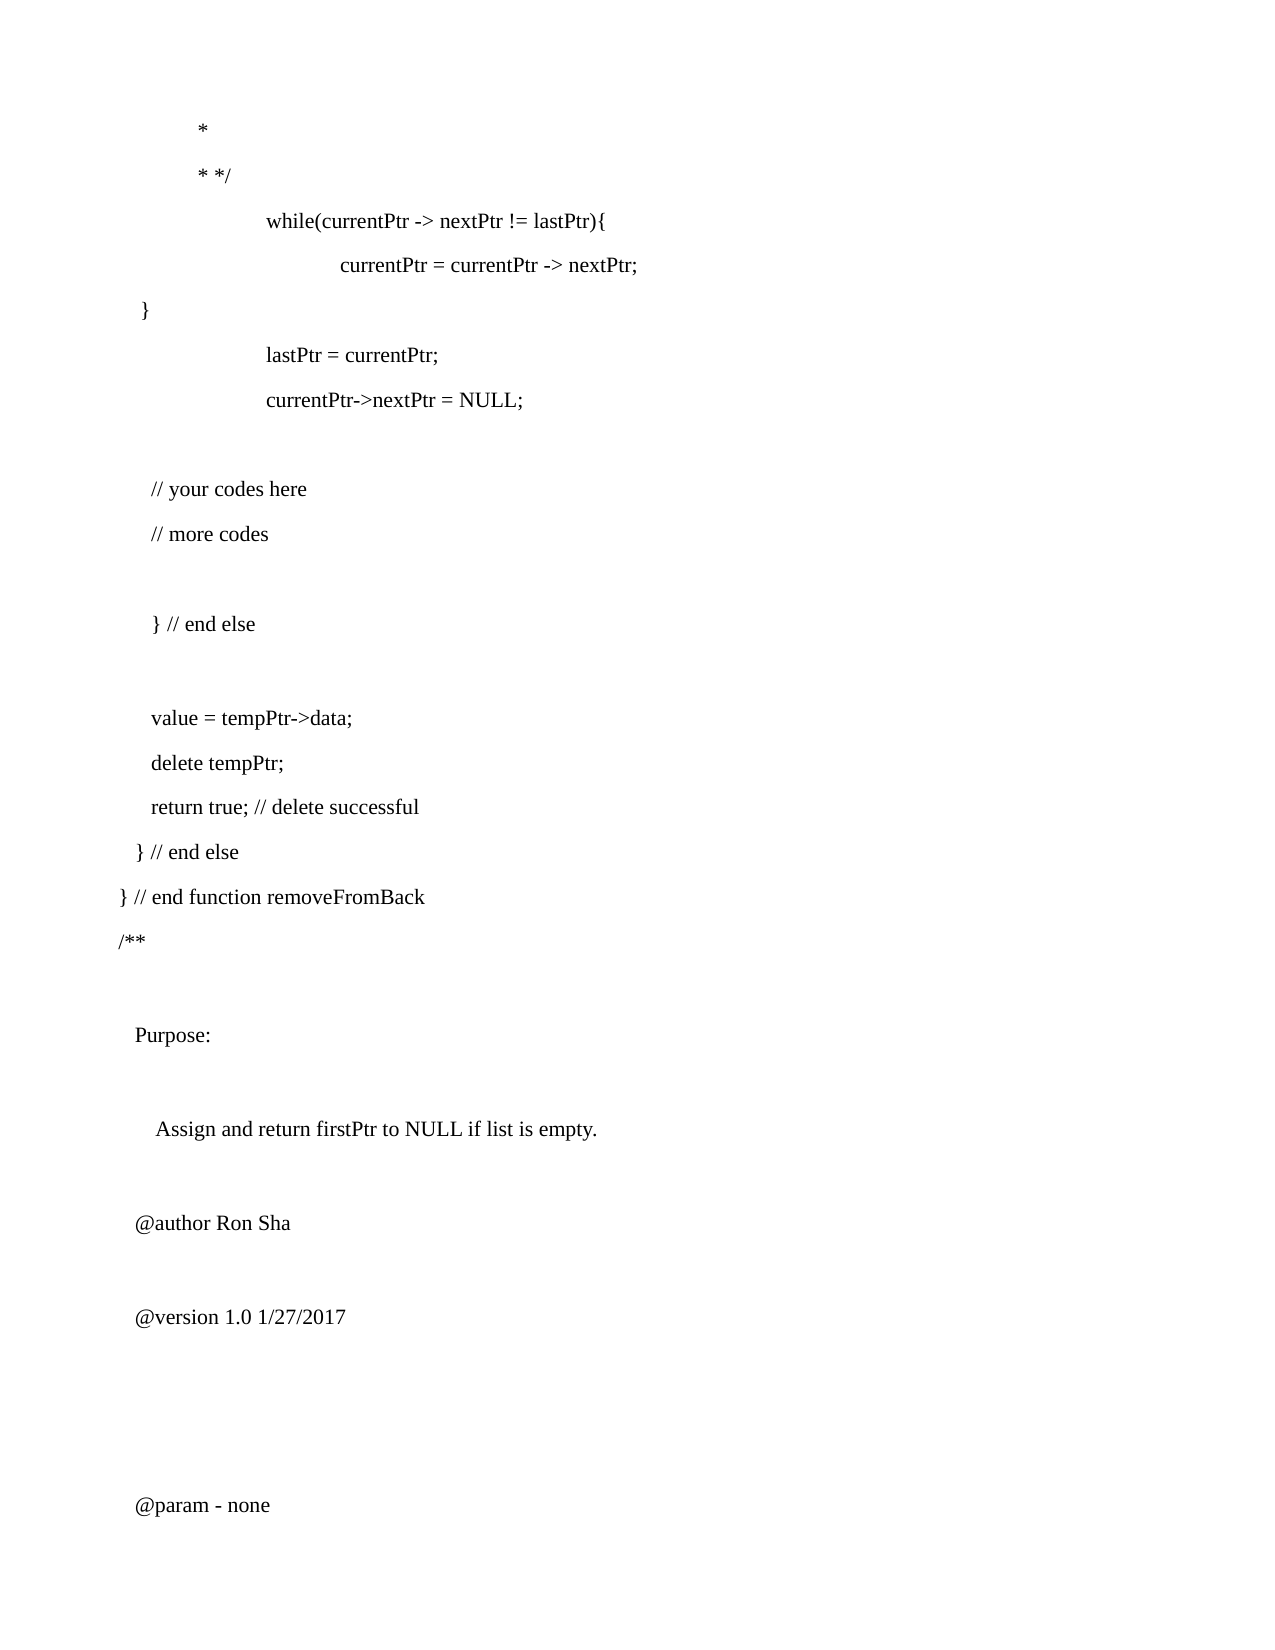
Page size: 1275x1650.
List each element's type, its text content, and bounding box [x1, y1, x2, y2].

text } // end else [118, 611, 1157, 636]
text value = tempPtr->data; [118, 705, 1157, 730]
text while(currentPtr -> nextPtr != lastPtr){ [118, 208, 1157, 233]
text * */ [118, 163, 1157, 188]
text return true; // delete successful [118, 794, 1157, 819]
text } // end function removeFromBack [118, 884, 1157, 909]
text /** [118, 929, 1157, 954]
text @param - none [118, 1492, 1157, 1517]
text @version 1.0 1/27/2017 [118, 1304, 1157, 1329]
text // more codes [118, 521, 1157, 546]
text // your codes here [118, 476, 1157, 502]
text * [118, 118, 1157, 143]
text } // end else [118, 839, 1157, 864]
text @author Ron Sha [118, 1210, 1157, 1235]
text delete tempPtr; [118, 749, 1157, 775]
text Purpose: [118, 1022, 1157, 1048]
text currentPtr->nextPtr = NULL; [118, 387, 1157, 412]
text currentPtr = currentPtr -> nextPtr; [118, 252, 1157, 278]
text Assign and return firstPtr to NULL if list is empty. [118, 1116, 1157, 1142]
text } [118, 297, 1157, 322]
text lastPtr = currentPtr; [118, 342, 1157, 367]
